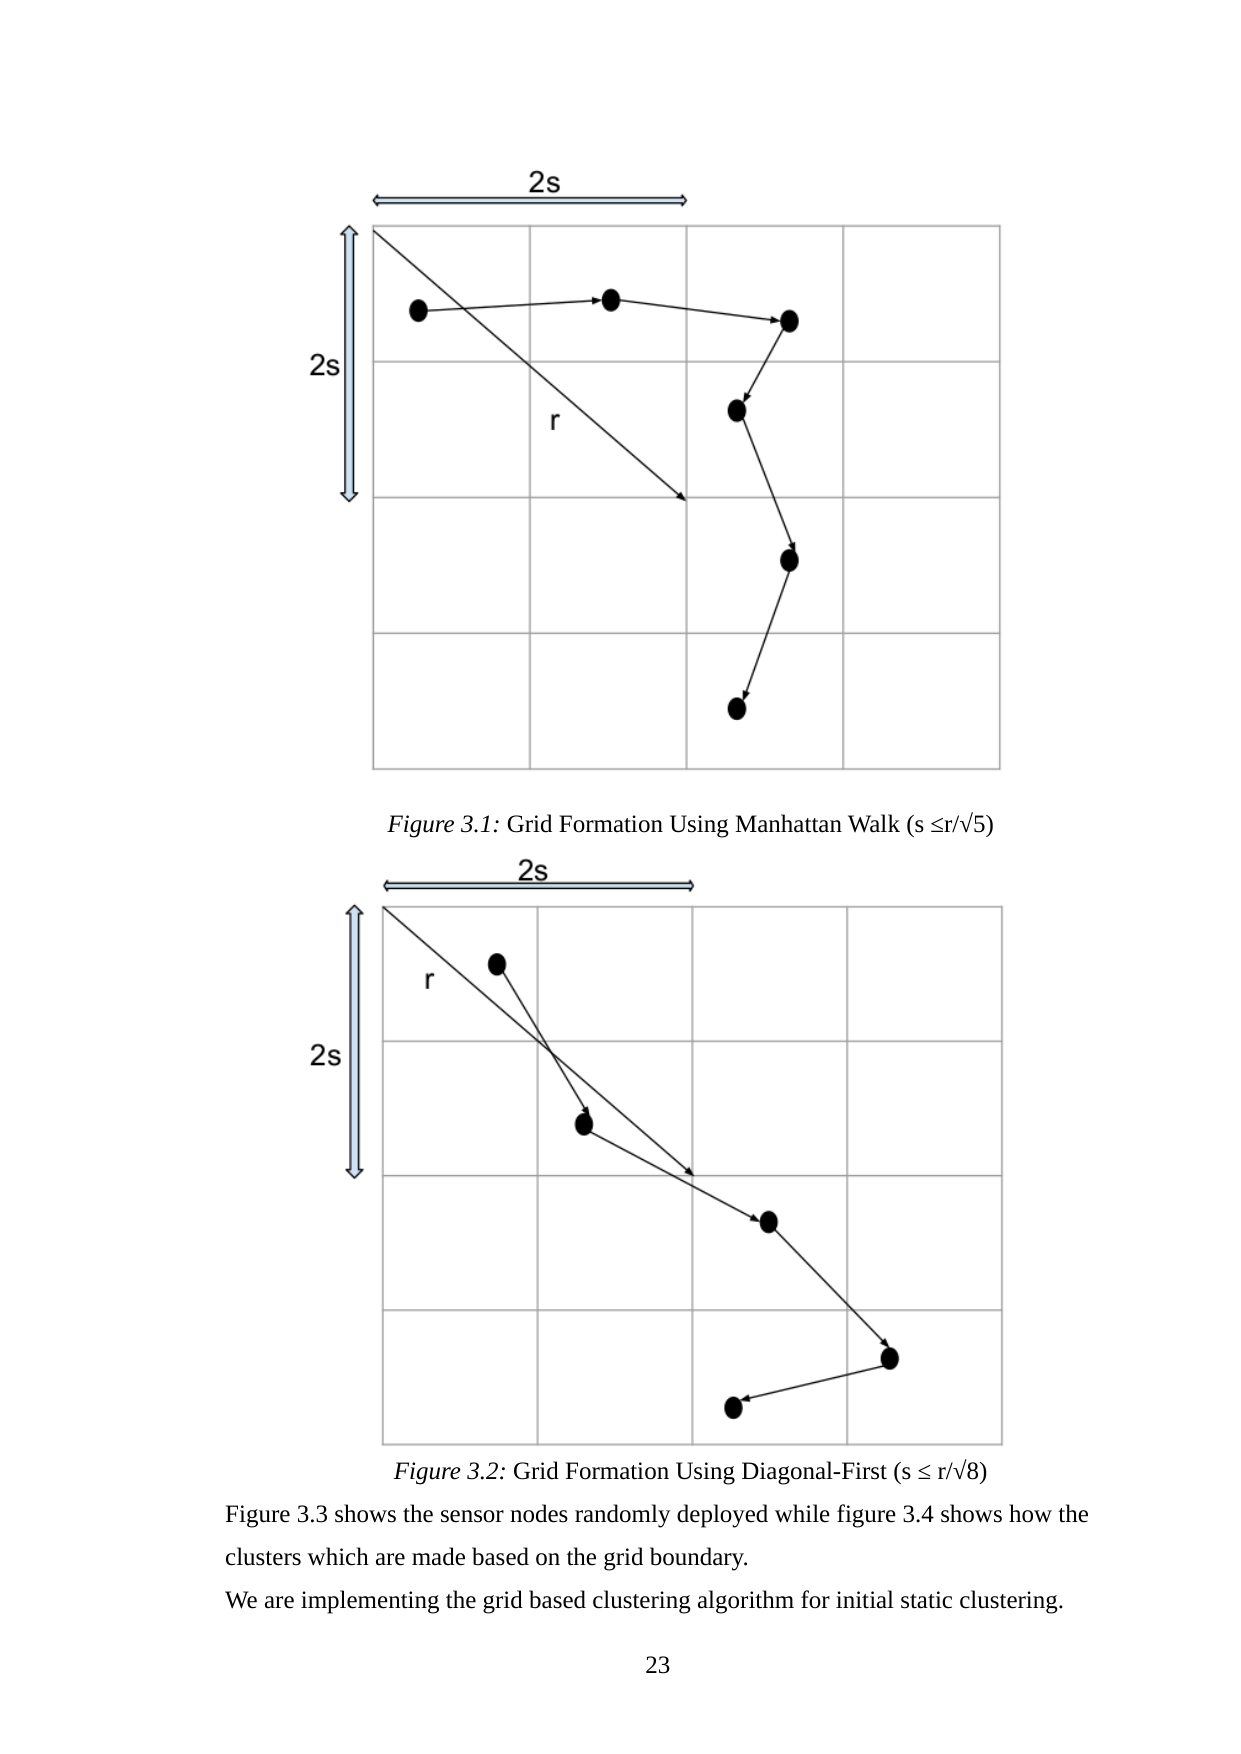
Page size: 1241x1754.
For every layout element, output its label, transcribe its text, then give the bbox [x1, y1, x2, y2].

text Figure 3.1: Grid Formation Using Manhattan Walk (s ≤r/√5) [225, 809, 1090, 838]
text We are implementing the grid based clustering algorithm for initial static clustering. [225, 1585, 1090, 1614]
picture [307, 165, 1008, 776]
text Figure 3.3 shows the sensor nodes randomly deployed while figure 3.4 shows how the clusters which are made based on the grid boundary. [225, 1499, 1090, 1571]
text Figure 3.2: Grid Formation Using Diagonal-First (s ≤ r/√8) [225, 1456, 1090, 1484]
picture [305, 852, 1010, 1451]
